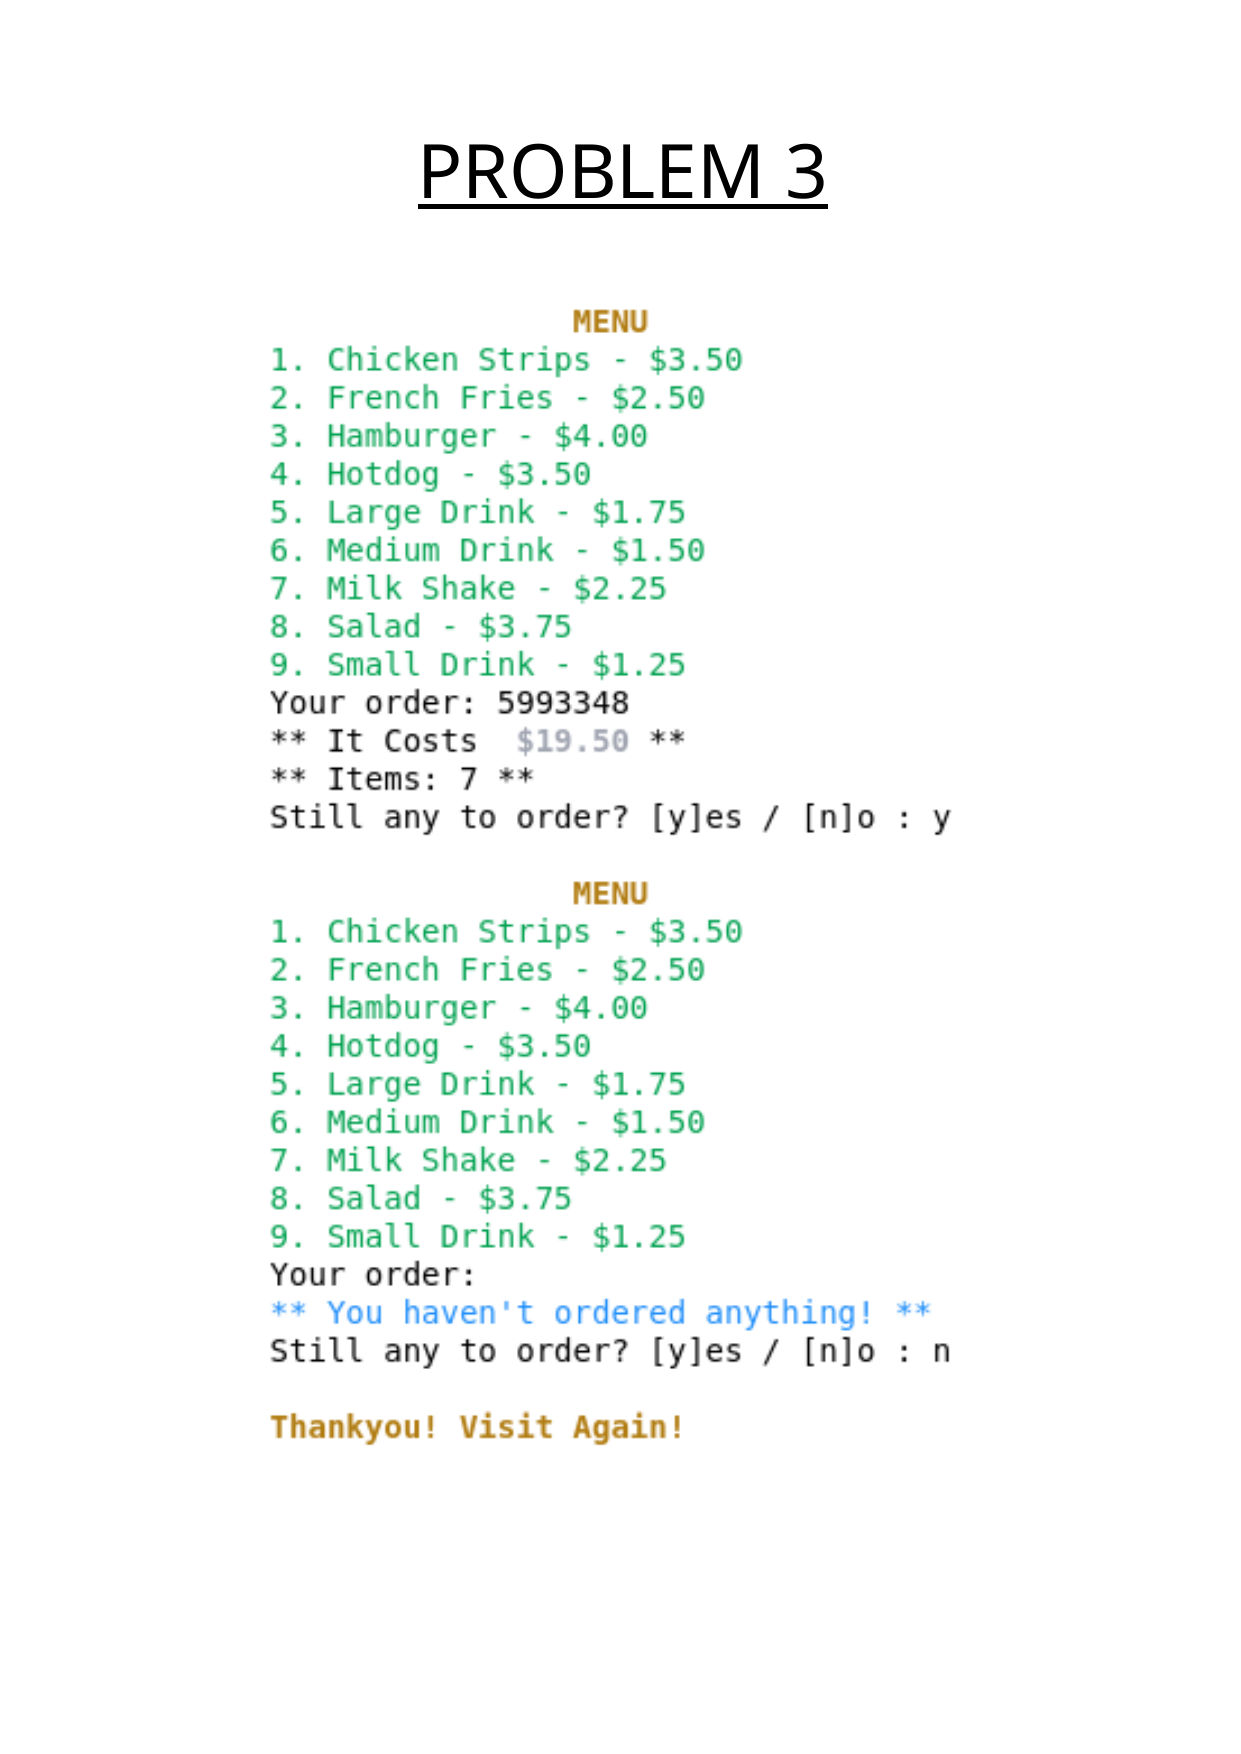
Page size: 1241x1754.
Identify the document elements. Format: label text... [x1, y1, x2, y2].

text PROBLEM 3 [118, 118, 1122, 220]
picture [258, 250, 983, 1461]
